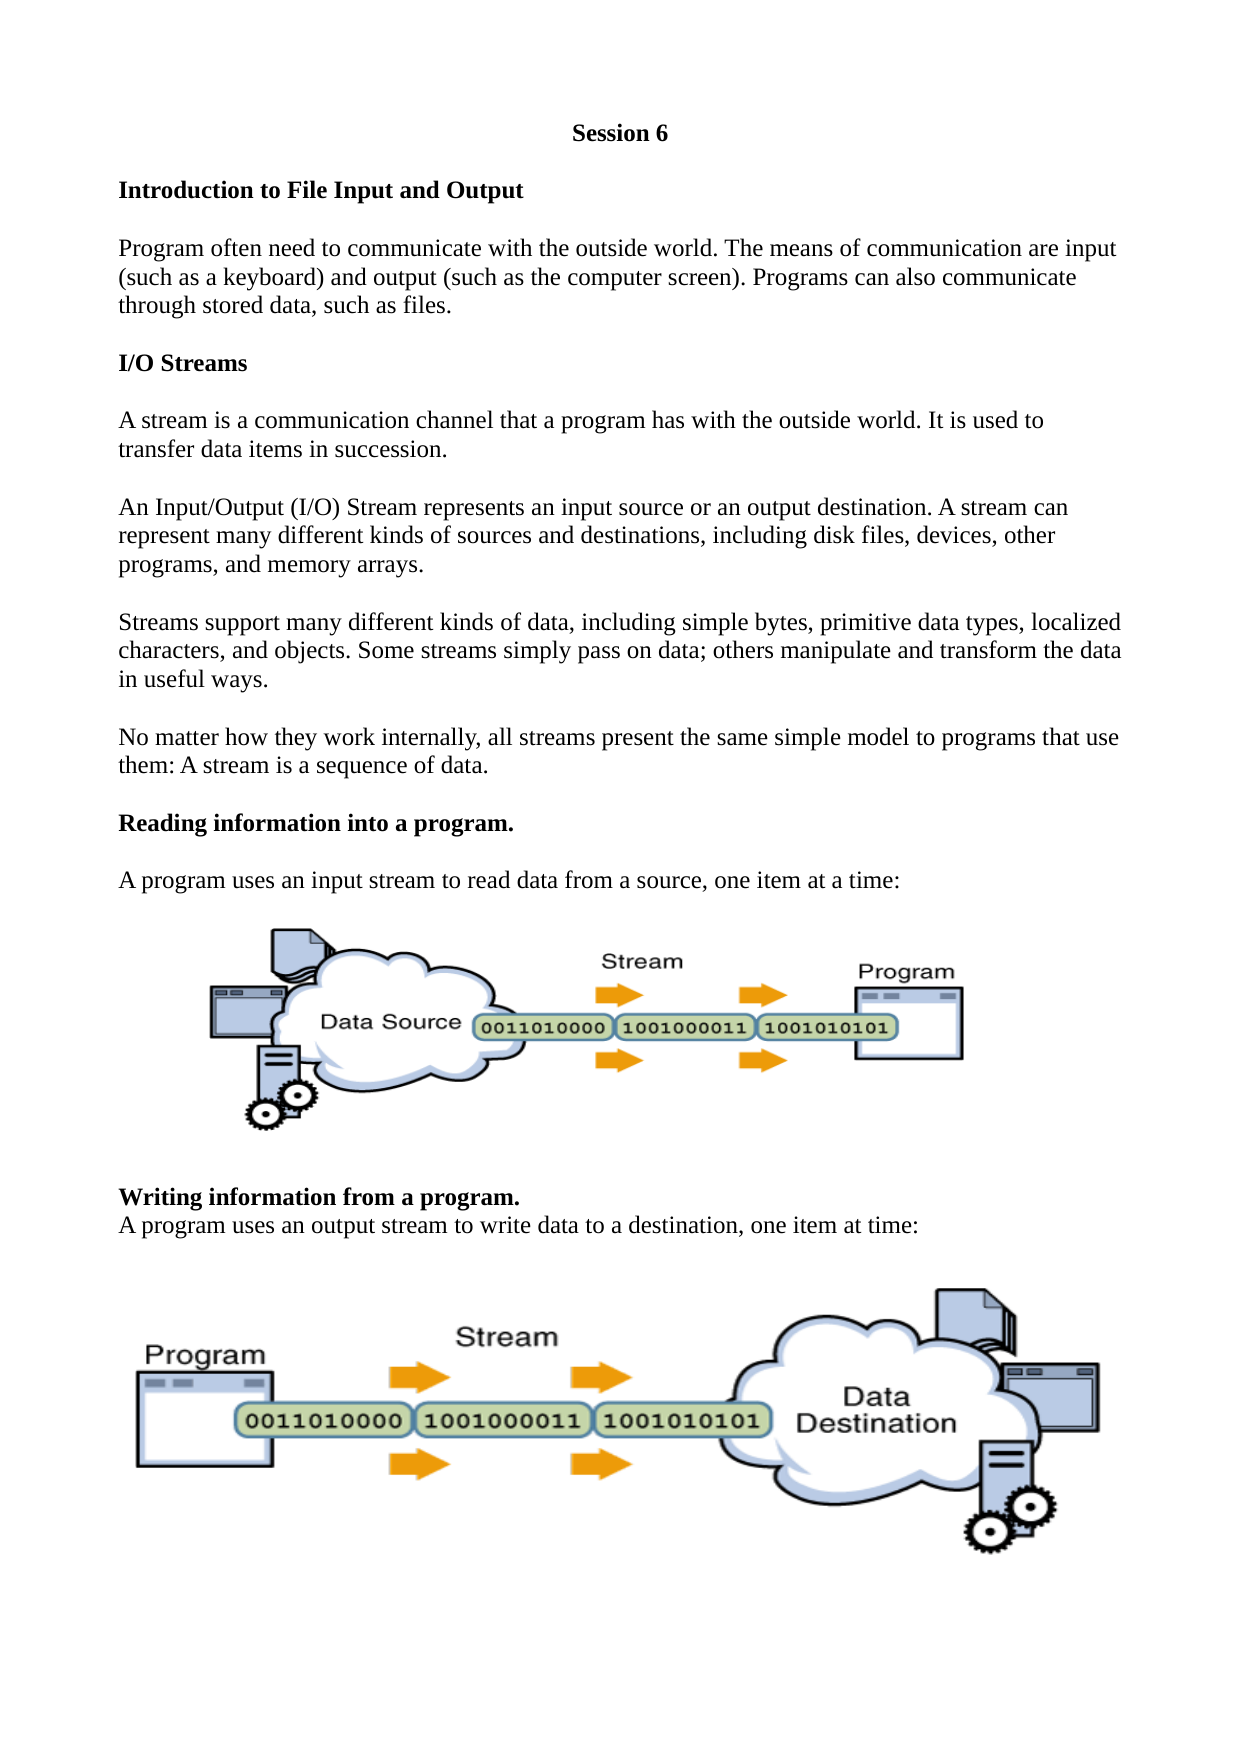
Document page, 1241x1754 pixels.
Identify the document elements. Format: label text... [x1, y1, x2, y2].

text Session 6 [118, 118, 1122, 147]
text A stream is a communication channel that a program has with the outside world. It is used to transfer data items in succession. [118, 406, 1122, 463]
picture [135, 1287, 1102, 1555]
picture [209, 927, 965, 1132]
text No matter how they work internally, all streams present the same simple model to programs that use them: A stream is a sequence of data. [118, 722, 1122, 779]
text A program uses an output stream to write data to a destination, one item at time: [118, 1211, 1122, 1239]
text I/O Streams [118, 348, 1122, 377]
text Reading information into a program. [118, 808, 1122, 837]
text A program uses an input stream to read data from a source, one item at a time: [118, 866, 1122, 894]
text An Input/Output (I/O) Stream represents an input source or an output destination. A stream can represent many different kinds of sources and destinations, including disk files, devices, other programs, and memory arrays. [118, 492, 1122, 578]
text Introduction to File Input and Output [118, 176, 1122, 204]
text Program often need to communicate with the outside world. The means of communication are input (such as a keyboard) and output (such as the computer screen). Programs can also communicate through stored data, such as files. [118, 233, 1122, 319]
text Writing information from a program. [118, 1182, 1122, 1211]
text Streams support many different kinds of data, including simple bytes, primitive data types, localized characters, and objects. Some streams simply pass on data; others manipulate and transform the data in useful ways. [118, 607, 1122, 693]
